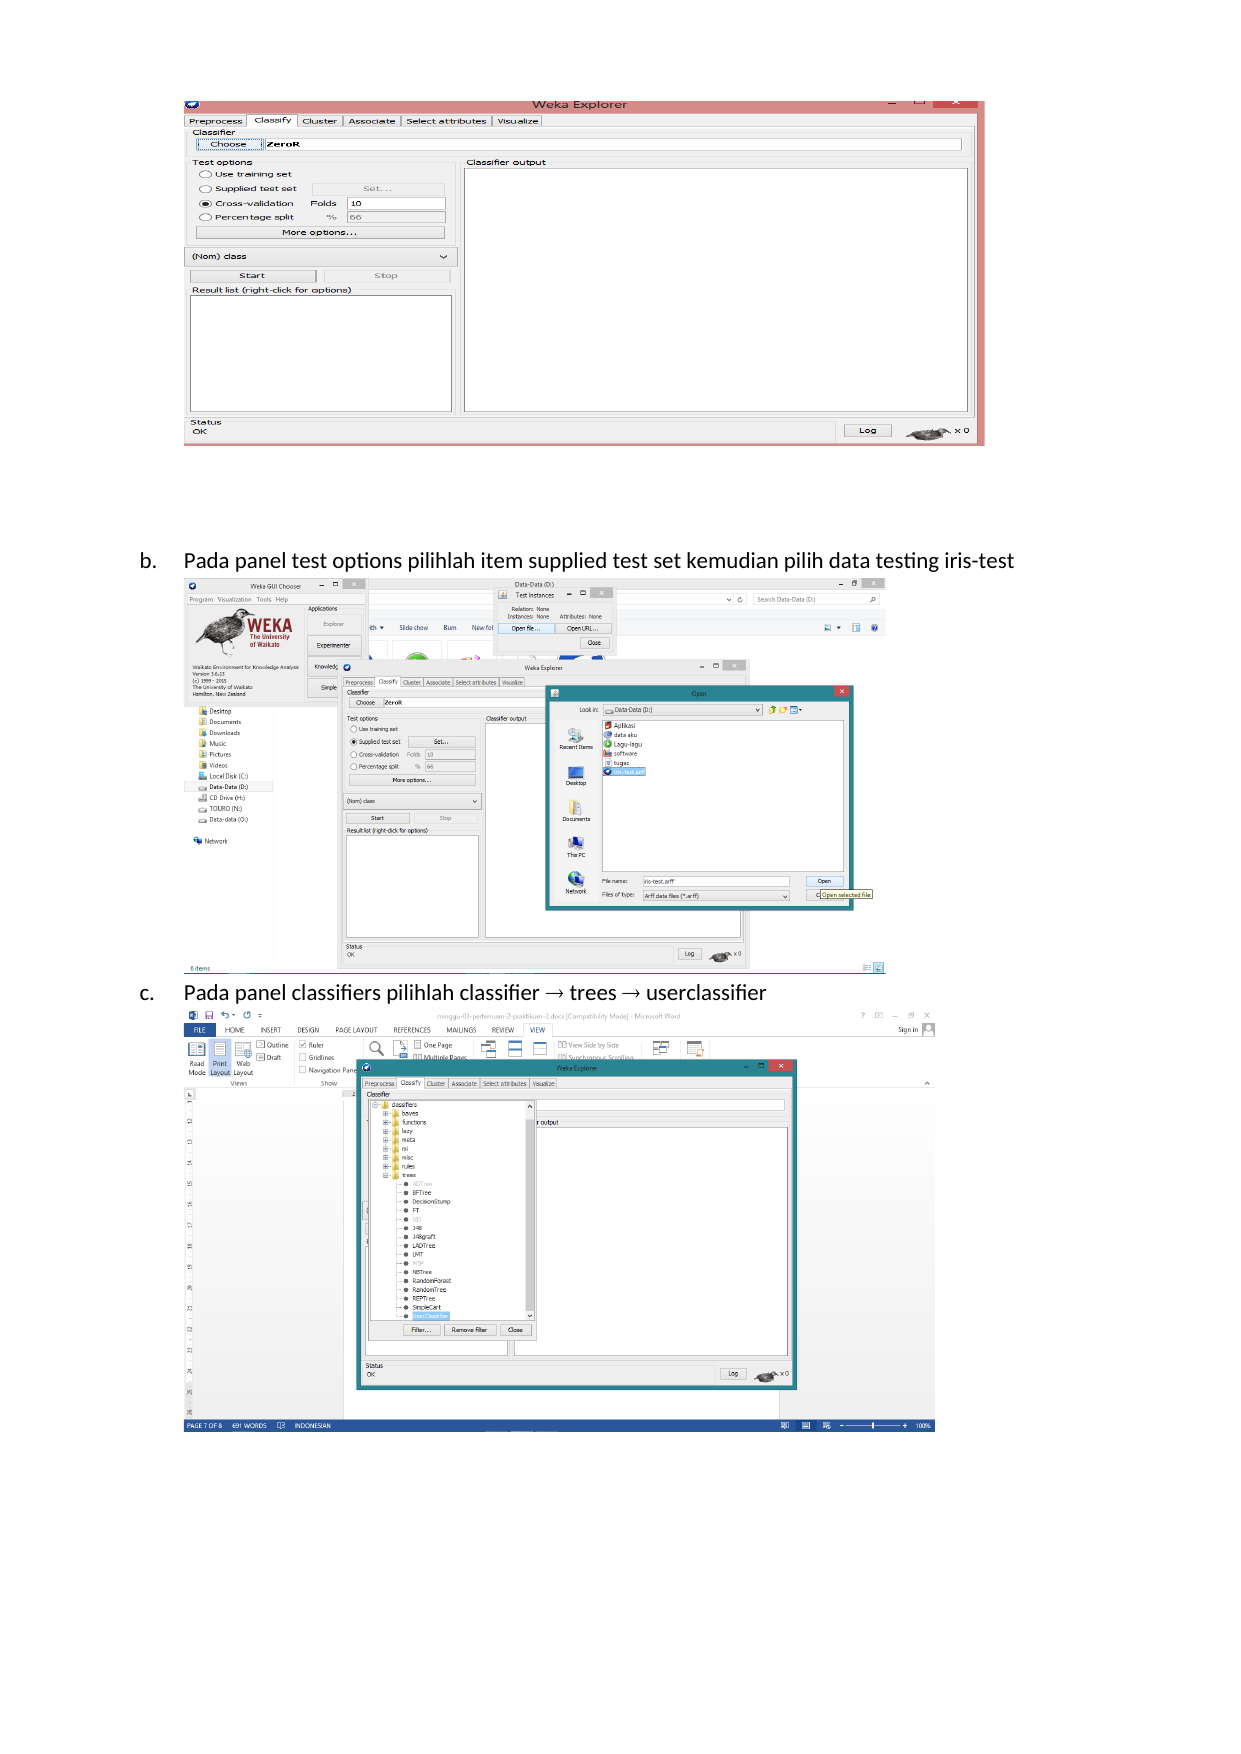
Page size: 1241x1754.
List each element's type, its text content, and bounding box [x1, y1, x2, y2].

picture [183, 578, 886, 974]
list Pada panel classifiers pilihlah classifier  trees  userclassifier [139, 978, 1156, 1006]
list Pada panel test options pilihlah item supplied test set kemudian pilih data testing iris-test [139, 546, 1156, 574]
picture [183, 101, 985, 446]
picture [183, 1010, 935, 1432]
